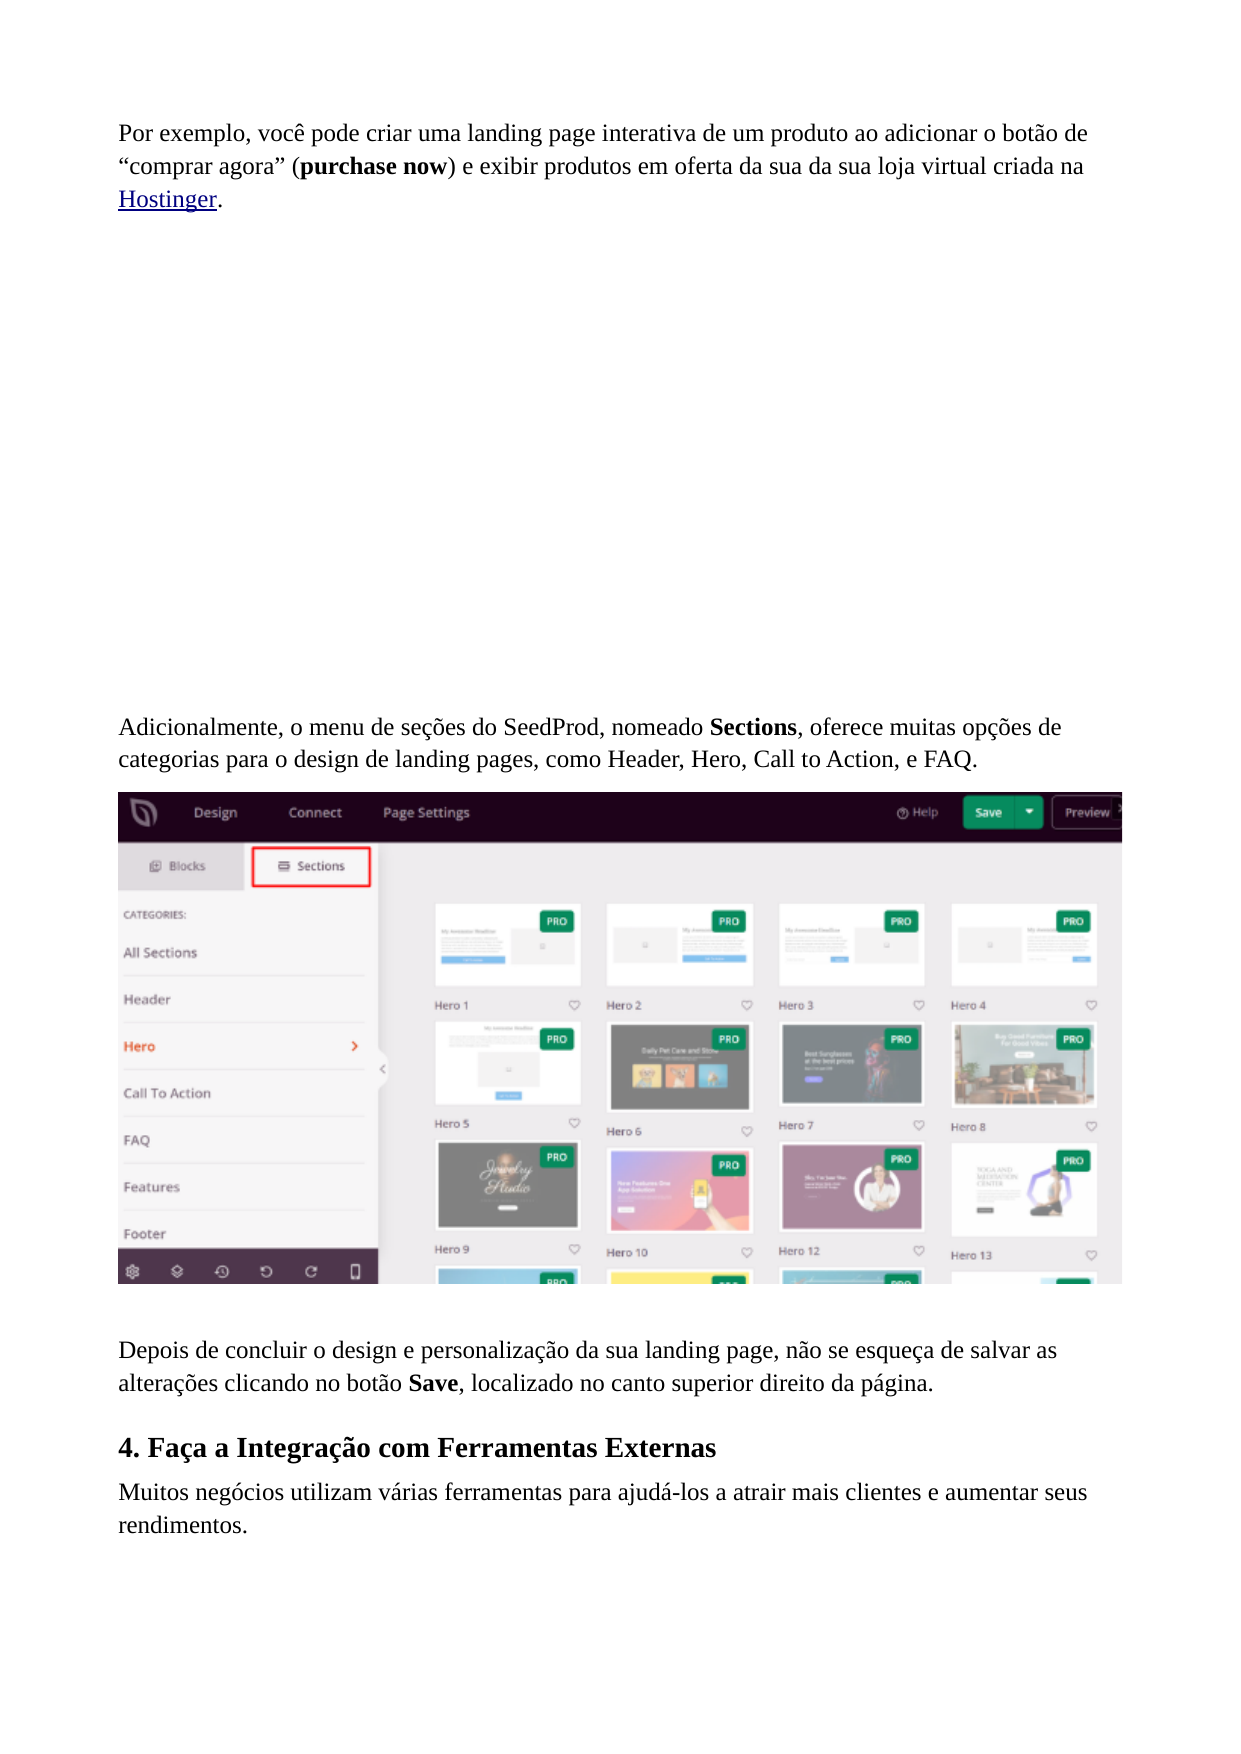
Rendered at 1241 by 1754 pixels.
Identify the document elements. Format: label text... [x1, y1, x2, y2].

text Adicionalmente, o menu de seções do SeedProd, nomeado Sections, oferece muitas opções de categorias para o design de landing pages, como Header, Hero, Call to Action, e FAQ. [118, 712, 1122, 773]
subtitle 4. Faça a Integração com Ferramentas Externas [118, 1431, 1122, 1464]
text Depois de concluir o design e personalização da sua landing page, não se esqueça de salvar as alterações clicando no botão Save, localizado no canto superior direito da página. [118, 1335, 1122, 1397]
text Muitos negócios utilizam várias ferramentas para ajudá-los a atrair mais clientes e aumentar seus rendimentos. [118, 1477, 1122, 1538]
picture [118, 792, 1123, 1284]
text Por exemplo, você pode criar uma landing page interativa de um produto ao adicionar o botão de “comprar agora” (purchase now) e exibir produtos em oferta da sua da sua loja virtual criada na Hostinger. [118, 118, 1122, 213]
